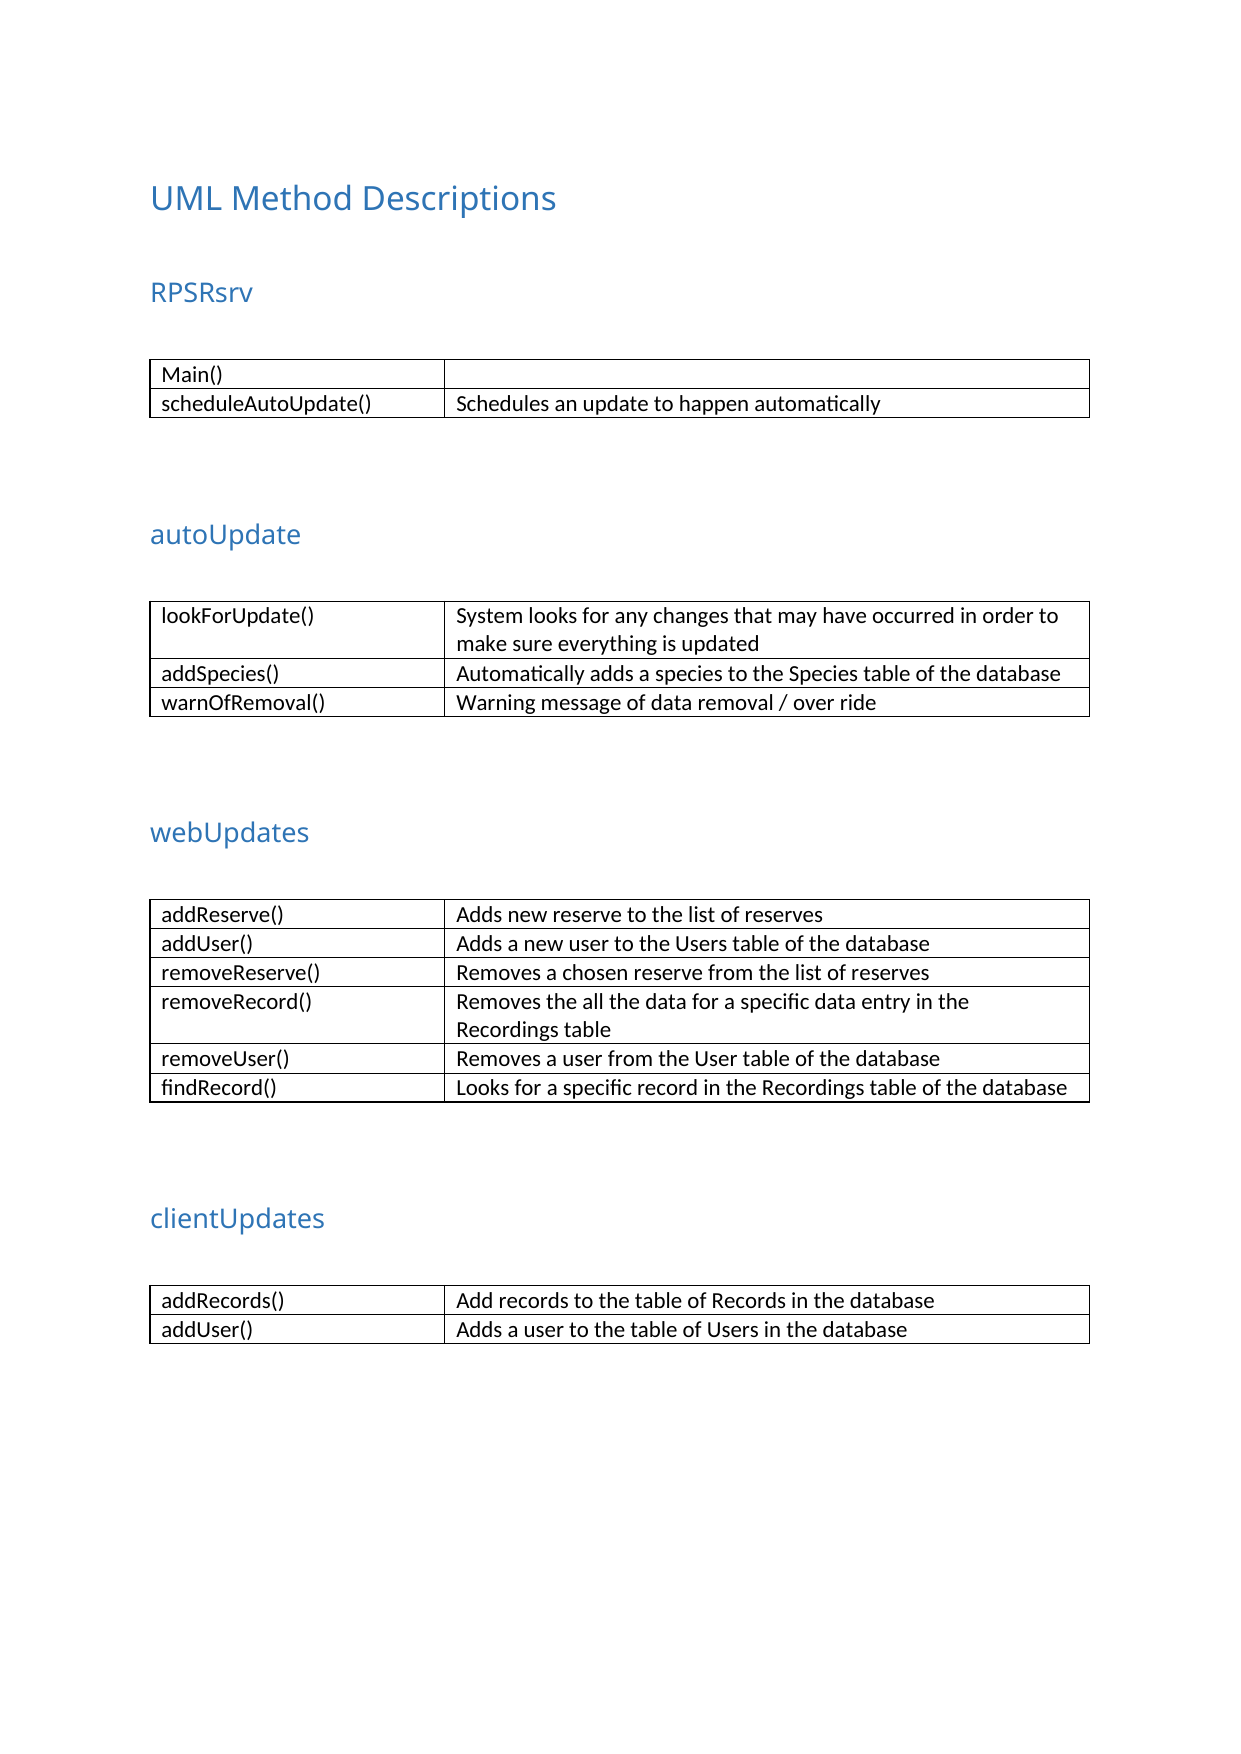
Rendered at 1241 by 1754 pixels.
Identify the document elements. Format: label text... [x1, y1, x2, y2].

subtitle clientUpdates [150, 1199, 1090, 1236]
table_cell addUser() [151, 1315, 444, 1343]
table_cell Removes a user from the User table of the database [445, 1044, 1089, 1072]
table_cell Removes the all the data for a specific data entry in the Recordings table [445, 987, 1089, 1043]
table_cell Automatically adds a species to the Species table of the database [445, 659, 1089, 687]
table_cell removeReserve() [151, 958, 444, 986]
table_cell Looks for a specific record in the Recordings table of the database [445, 1074, 1089, 1101]
table_cell Adds a user to the table of Users in the database [445, 1315, 1089, 1343]
table_header Main() [151, 360, 444, 388]
table_cell Schedules an update to happen automatically [445, 389, 1089, 417]
table_cell findRecord() [151, 1074, 444, 1101]
table_cell addSpecies() [151, 659, 444, 687]
table_header addReserve() [151, 900, 444, 928]
table_cell Removes a chosen reserve from the list of reserves [445, 958, 1089, 986]
subtitle autoUpdate [150, 515, 1090, 552]
subtitle RPSRsrv [150, 274, 1090, 311]
table_cell removeUser() [151, 1044, 444, 1072]
table_header Adds new reserve to the list of reserves [445, 900, 1089, 928]
table_header [445, 360, 1089, 388]
table_cell addUser() [151, 929, 444, 957]
table_header Add records to the table of Records in the database [445, 1286, 1089, 1314]
table_cell removeRecord() [151, 987, 444, 1043]
table_cell warnOfRemoval() [151, 688, 444, 716]
table_header addRecords() [151, 1286, 444, 1314]
table_header lookForUpdate() [151, 602, 444, 658]
subtitle webUpdates [150, 814, 1090, 851]
table_cell scheduleAutoUpdate() [151, 389, 444, 417]
table_header System looks for any changes that may have occurred in order to make sure everything is updated [445, 602, 1089, 658]
table_cell Adds a new user to the Users table of the database [445, 929, 1089, 957]
subtitle UML Method Descriptions [150, 175, 1090, 220]
table_cell Warning message of data removal / over ride [445, 688, 1089, 716]
